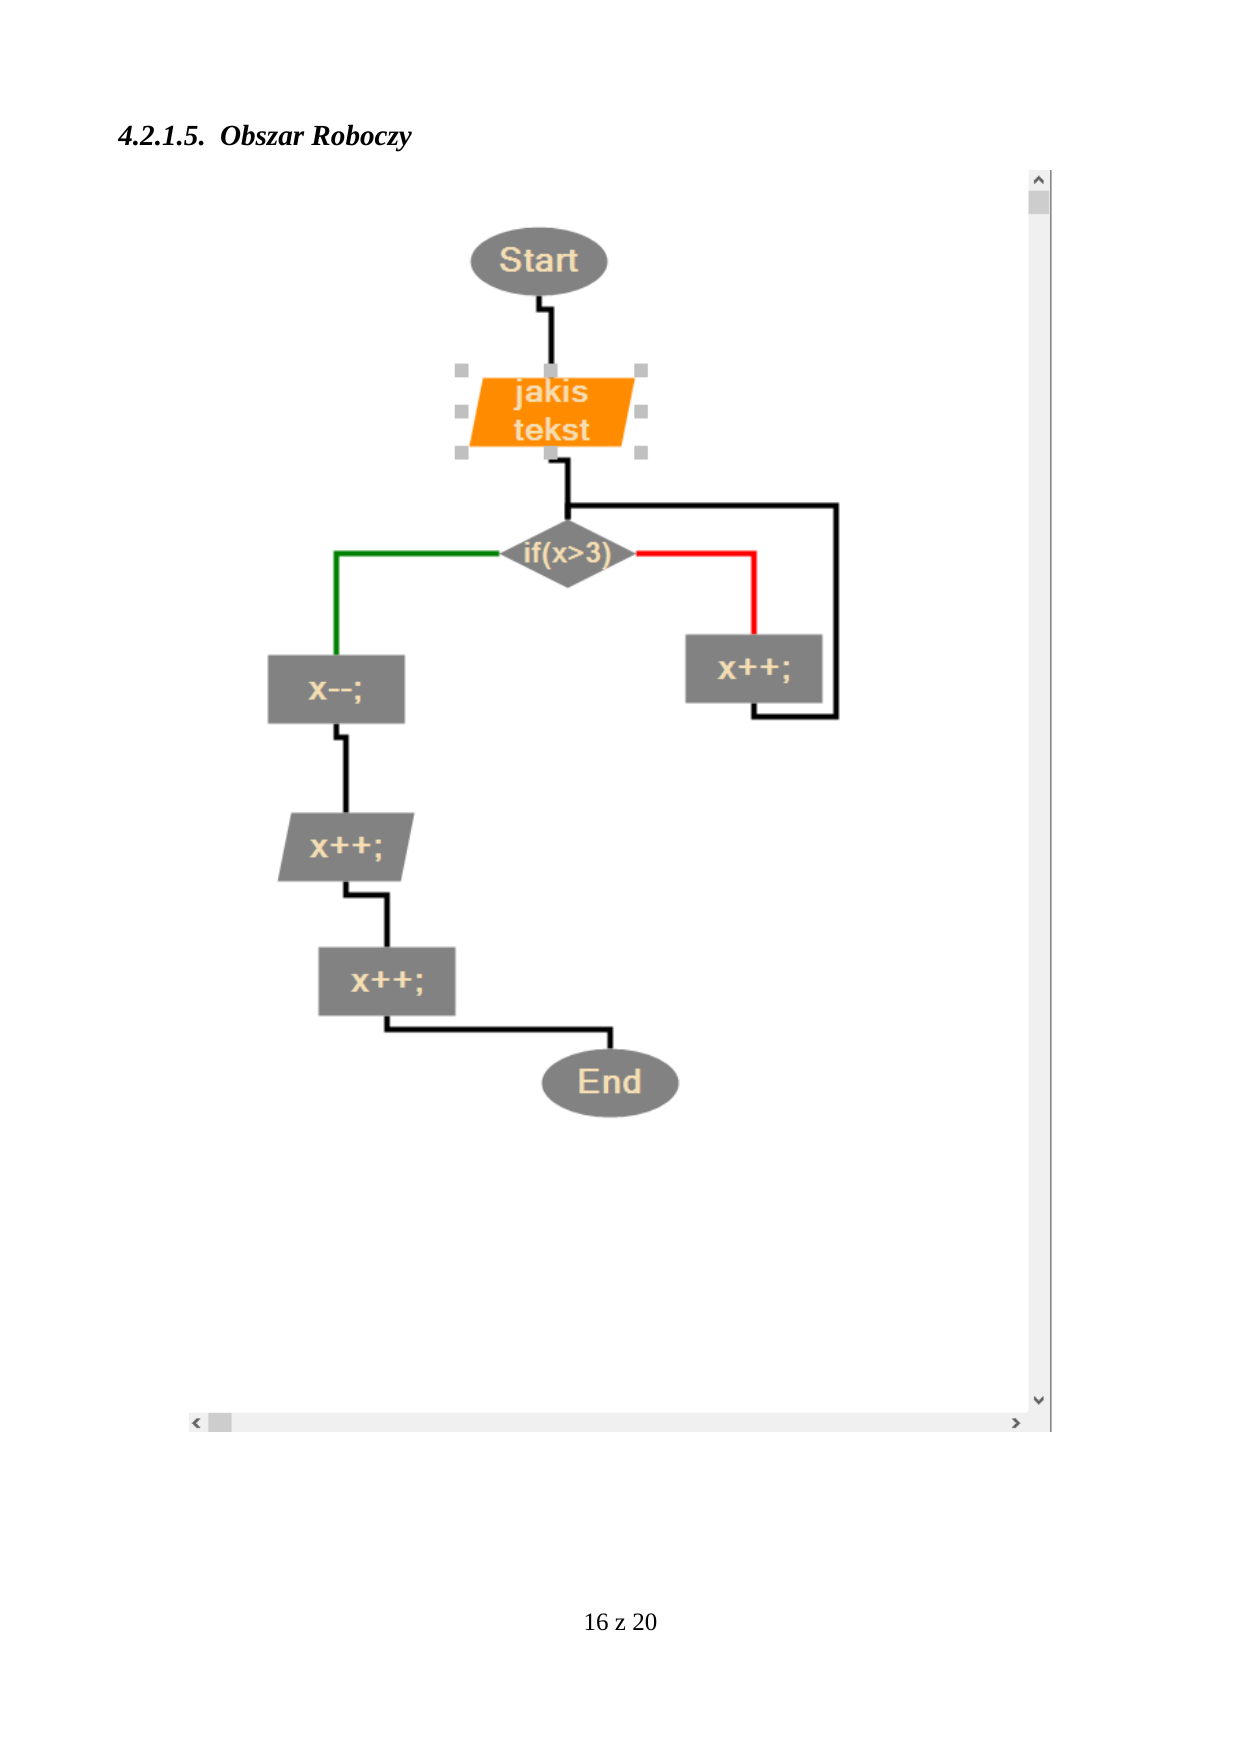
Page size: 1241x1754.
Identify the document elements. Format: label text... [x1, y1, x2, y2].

table_header [118, 164, 1122, 1466]
subtitle Obszar Roboczy [118, 118, 1122, 152]
